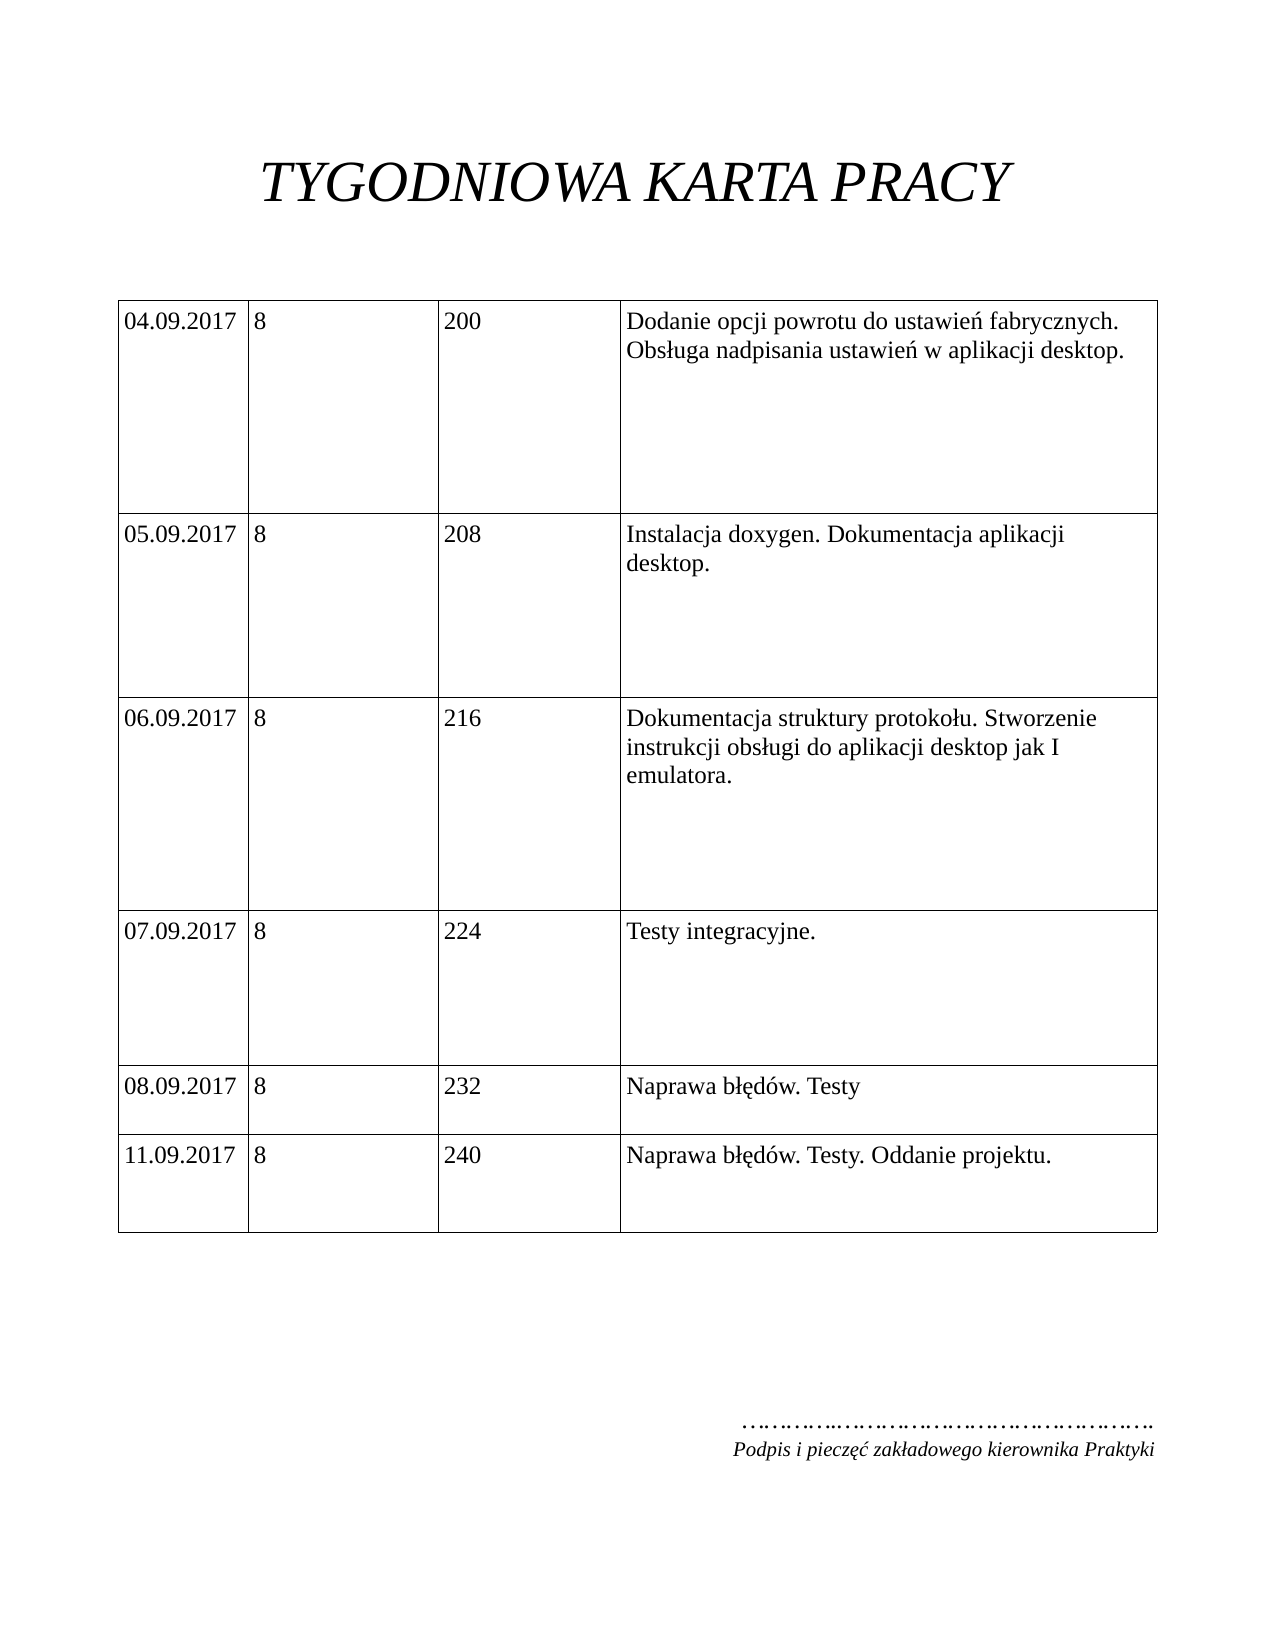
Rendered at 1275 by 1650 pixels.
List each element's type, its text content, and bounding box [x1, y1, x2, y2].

table_cell 216 [439, 698, 620, 910]
table_cell 8 [249, 698, 438, 910]
table_cell 8 [249, 514, 438, 697]
table_cell Naprawa błędów. Testy [621, 1066, 1157, 1134]
table_cell 232 [439, 1066, 620, 1134]
table_cell 08.09.2017 [119, 1066, 248, 1134]
table_cell 05.09.2017 [119, 514, 248, 697]
table_cell Testy integracyjne. [621, 911, 1157, 1065]
table_cell Instalacja doxygen. Dokumentacja aplikacji desktop. [621, 514, 1157, 697]
table_cell Naprawa błędów. Testy. Oddanie projektu. [621, 1135, 1157, 1232]
table_cell 06.09.2017 [119, 698, 248, 910]
table_cell 224 [439, 911, 620, 1065]
table_cell 07.09.2017 [119, 911, 248, 1065]
table_cell 240 [439, 1135, 620, 1232]
text ………….……………………………………. [118, 1405, 1157, 1433]
text Podpis i pieczęć zakładowego kierownika Praktyki [118, 1433, 1157, 1462]
table_header 200 [439, 301, 620, 513]
table_cell 11.09.2017 [119, 1135, 248, 1232]
table_cell 8 [249, 911, 438, 1065]
table_header Dodanie opcji powrotu do ustawień fabrycznych. Obsługa nadpisania ustawień w aplikacji desktop. [621, 301, 1157, 513]
table_cell 8 [249, 1066, 438, 1134]
table_cell 208 [439, 514, 620, 697]
table_header 8 [249, 301, 438, 513]
table_cell Dokumentacja struktury protokołu. Stworzenie instrukcji obsługi do aplikacji desktop jak I emulatora. [621, 698, 1157, 910]
text TYGODNIOWA KARTA PRACY [118, 147, 1157, 214]
table_cell 8 [249, 1135, 438, 1232]
table_header 04.09.2017 [119, 301, 248, 513]
